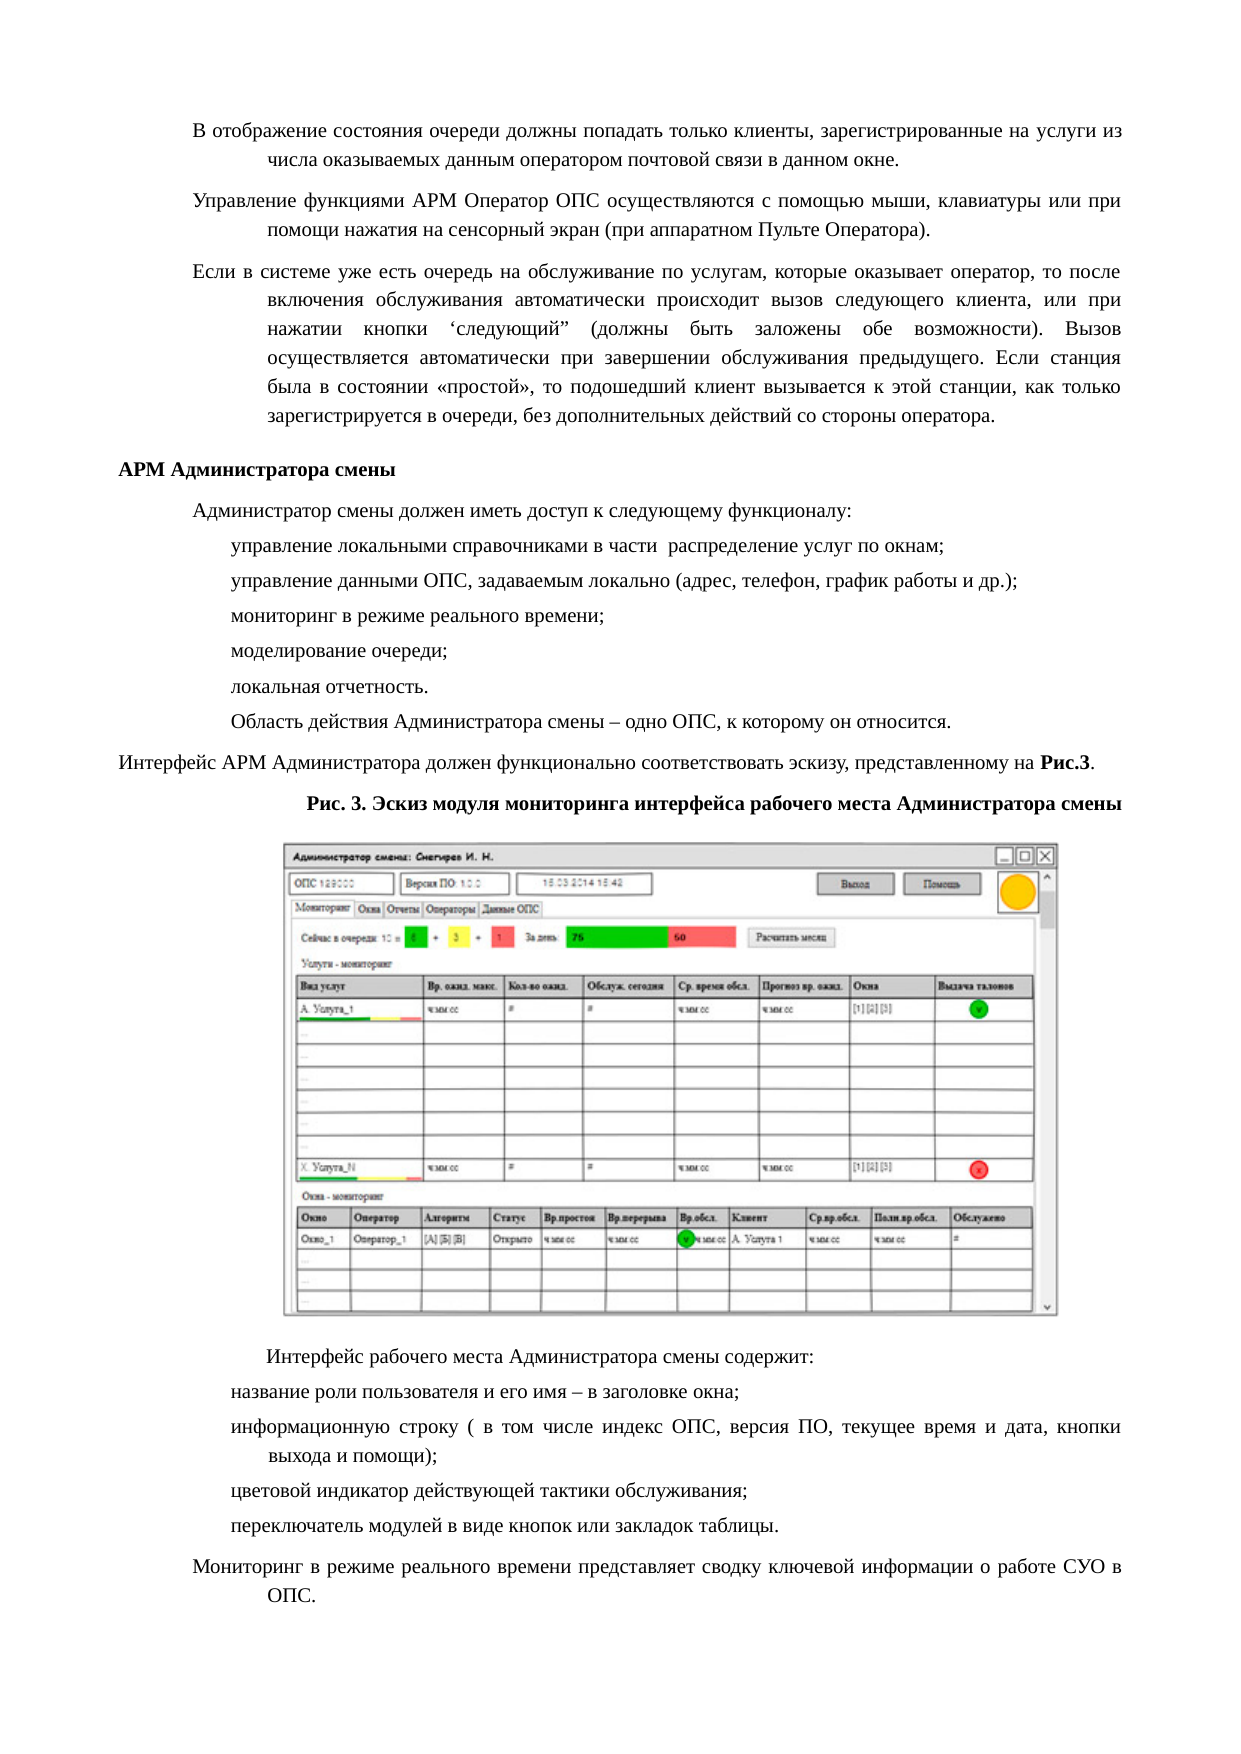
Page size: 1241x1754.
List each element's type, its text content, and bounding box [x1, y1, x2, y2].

text Если в системе уже есть очередь на обслуживание по услугам, которые оказывает оператор, то после включения обслуживания автоматически происходит вызов следующего клиента, или при нажатии кнопки ‘следующий” (должны быть заложены обе возможности). Вызов осуществляется автоматически при завершении обслуживания предыдущего. Если станция была в состоянии «простой», то подошедший клиент вызывается к этой станции, как только зарегистрируется в очереди, без дополнительных действий со стороны оператора. [192, 258, 1122, 427]
text управление данными ОПС, задаваемым локально (адрес, телефон, график работы и др.); [231, 568, 1122, 592]
text моделирование очереди; [231, 638, 1122, 662]
text Область действия Администратора смены – одно ОПС, к которому он относится. [231, 709, 1122, 733]
picture [282, 841, 1059, 1318]
text управление локальными справочниками в части распределение услуг по окнам; [231, 533, 1122, 557]
text цветовой индикатор действующей тактики обслуживания; [231, 1478, 1122, 1502]
text переключатель модулей в виде кнопок или закладок таблицы. [231, 1513, 1122, 1537]
text Мониторинг в режиме реального времени представляет сводку ключевой информации о работе СУО в ОПС. [192, 1554, 1122, 1607]
text Интерфейс АРМ Администратора должен функционально соответствовать эскизу, представленному на Рис.3. [118, 750, 1122, 774]
text Управление функциями АРМ Оператор ОПС осуществляются с помощью мыши, клавиатуры или при помощи нажатия на сенсорный экран (при аппаратном Пульте Оператора). [192, 188, 1122, 241]
text локальная отчетность. [231, 673, 1122, 698]
text мониторинг в режиме реального времени; [231, 603, 1122, 627]
text АРМ Администратора смены [118, 457, 1122, 481]
text название роли пользователя и его имя – в заголовке окна; [231, 1379, 1122, 1403]
text Интерфейс рабочего места Администратора смены содержит: [266, 1344, 1122, 1368]
text информационную строку ( в том числе индекс ОПС, версия ПО, текущее время и дата, кнопки выхода и помощи); [231, 1414, 1122, 1467]
text В отображение состояния очереди должны попадать только клиенты, зарегистрированные на услуги из числа оказываемых данным оператором почтовой связи в данном окне. [192, 118, 1122, 171]
text Администратор смены должен иметь доступ к следующему функционалу: [192, 498, 1122, 522]
text Рис. 3. Эскиз модуля мониторинга интерфейса рабочего места Администратора смены [118, 791, 1122, 815]
